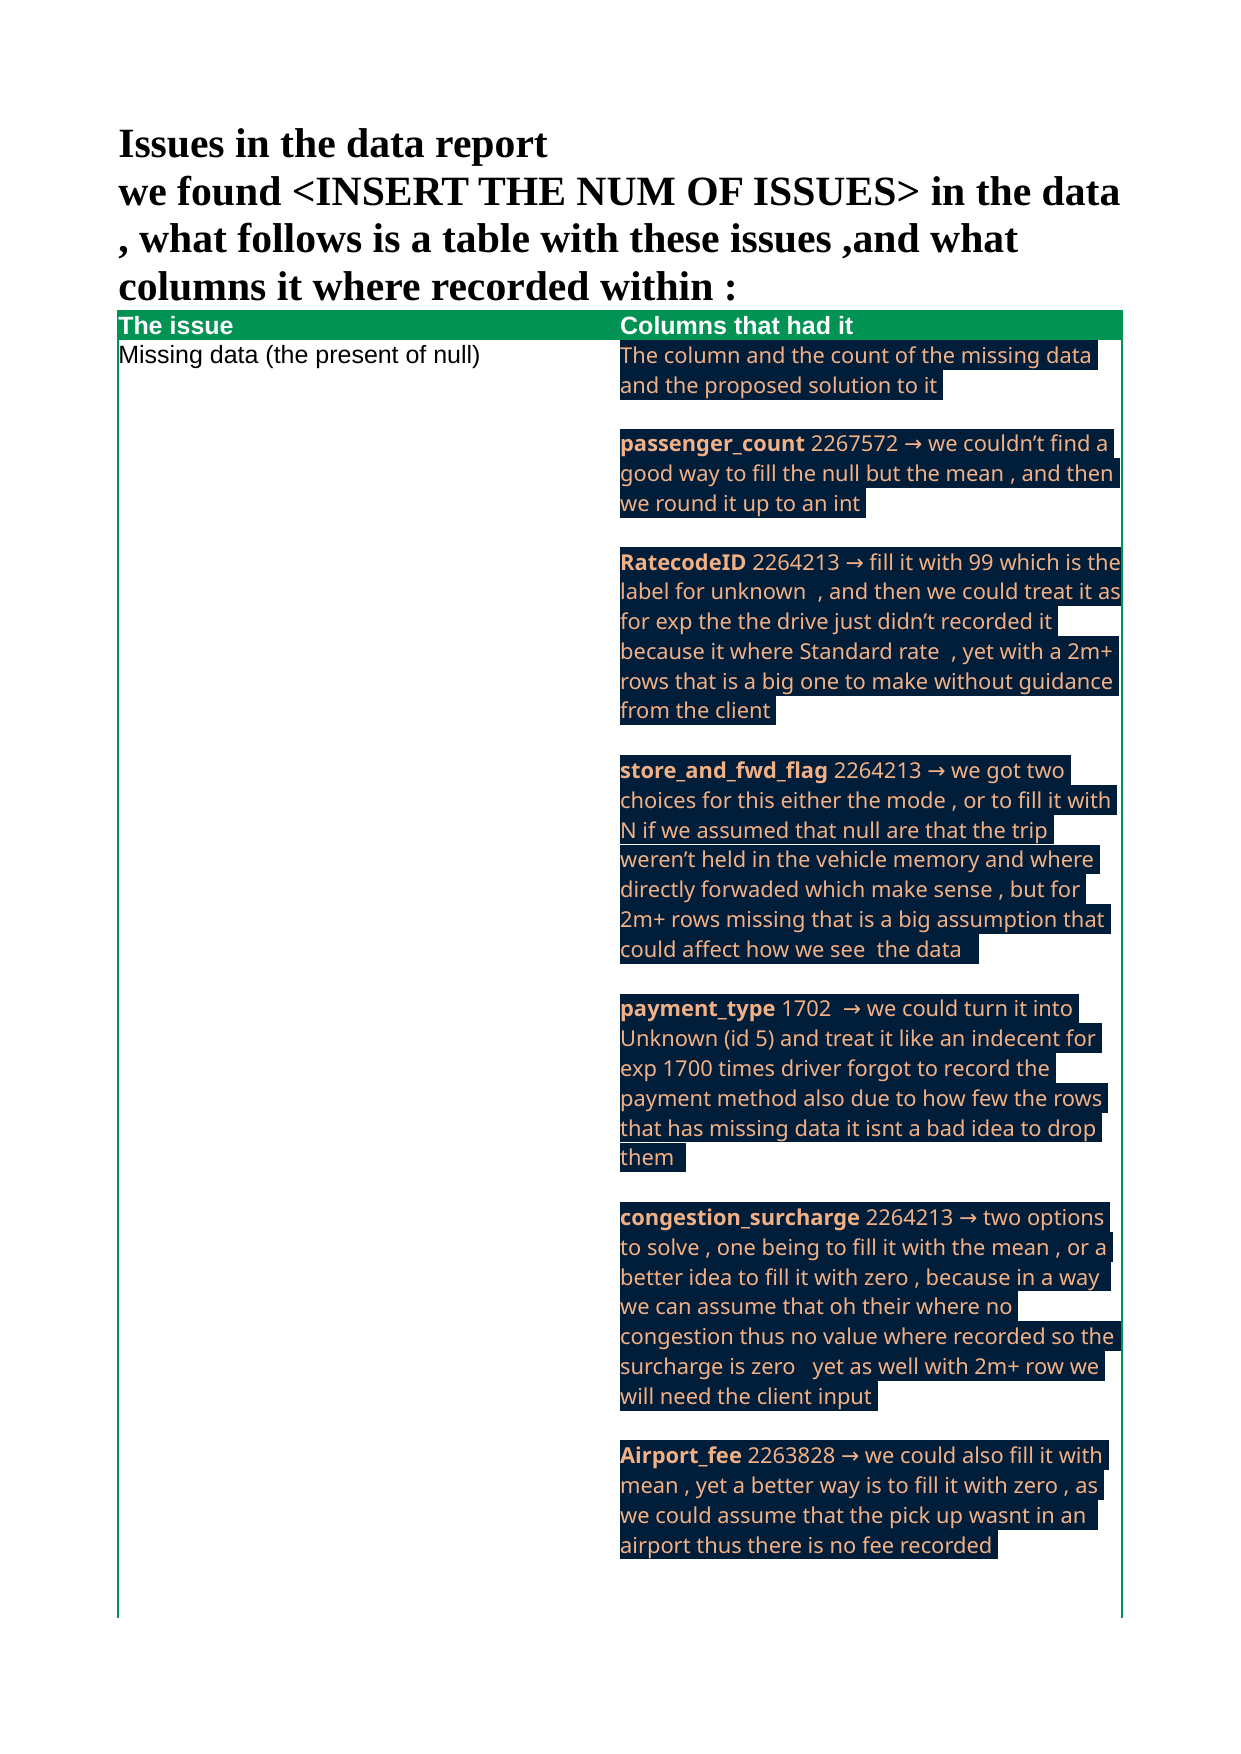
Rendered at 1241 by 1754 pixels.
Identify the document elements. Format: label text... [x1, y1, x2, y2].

text we found <INSERT THE NUM OF ISSUES> in the data , what follows is a table with these issues ,and what columns it where recorded within : [118, 166, 1122, 310]
table_cell The column and the count of the missing data and the proposed solution to it passenger_count 2267572 → we couldn’t find a good way to fill the null but the mean , and then we round it up to an int RatecodeID 2264213 → fill it with 99 which is the label for unknown , and then we could treat it as for exp the the drive just didn’t recorded it because it where Standard rate , yet with a 2m+ rows that is a big one to make without guidance from the client store_and_fwd_flag 2264213 → we got two choices for this either the mode , or to fill it with N if we assumed that null are that the trip weren’t held in the vehicle memory and where directly forwaded which make sense , but for 2m+ rows missing that is a big assumption that could affect how we see the data payment_type 1702 → we could turn it into Unknown (id 5) and treat it like an indecent for exp 1700 times driver forgot to record the payment method also due to how few the rows that has missing data it isnt a bad idea to drop them congestion_surcharge 2264213 → two options to solve , one being to fill it with the mean , or a better idea to fill it with zero , because in a way we can assume that oh their where no congestion thus no value where recorded so the surcharge is zero yet as well with 2m+ row we will need the client input Airport_fee 2263828 → we could also fill it with mean , yet a better way is to fill it with zero , as we could assume that the pick up wasnt in an airport thus there is no fee recorded [620, 340, 1121, 1618]
table_header The issue [119, 311, 620, 340]
table_cell Missing data (the present of null) [119, 340, 620, 1618]
table_header Columns that had it [620, 311, 1121, 340]
text Issues in the data report [118, 118, 1122, 166]
